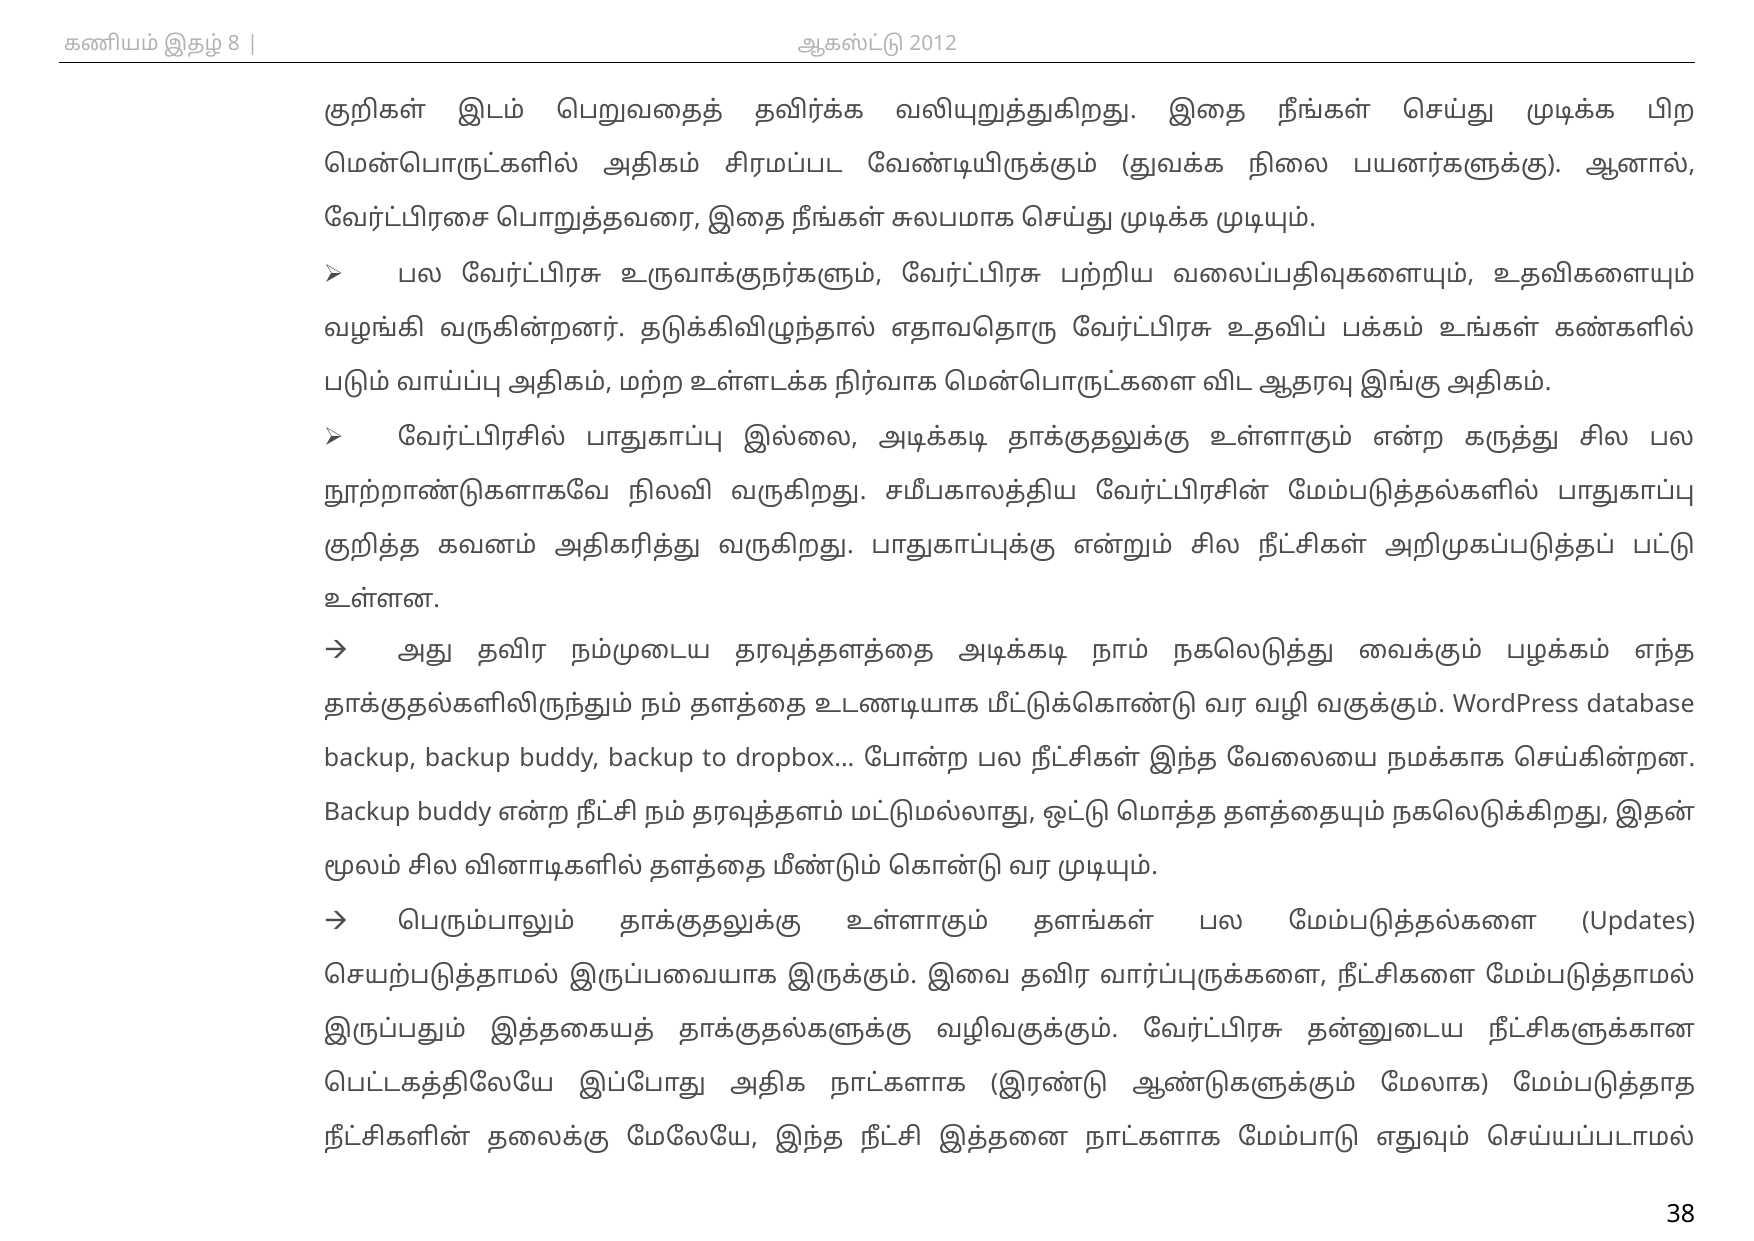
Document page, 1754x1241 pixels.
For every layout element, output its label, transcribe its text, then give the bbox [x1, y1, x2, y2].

list பல வேர்ட்பிரசு உருவாக்குநர்களும், வேர்ட்பிரசு பற்றிய வலைப்பதிவுகளையும், உதவிகளையும் வழங்கி வருகின்றனர். தடுக்கிவிழுந்தால் எதாவதொரு வேர்ட்பிரசு உதவிப் பக்கம் உங்கள் கண்களில் படும் வாய்ப்பு அதிகம், மற்ற உள்ளடக்க நிர்வாக மென்பொருட்களை விட ஆதரவு இங்கு அதிகம். [324, 255, 1695, 400]
list குறிகள் இடம் பெறுவதைத் தவிர்க்க வலியுறுத்துகிறது. இதை நீங்கள் செய்து முடிக்க பிற மென்பொருட்களில் அதிகம் சிரமப்பட வேண்டியிருக்கும் (துவக்க நிலை பயனர்களுக்கு). ஆனால், வேர்ட்பிரசை பொறுத்தவரை, இதை நீங்கள் சுலபமாக செய்து முடிக்க முடியும். [324, 92, 1695, 237]
list பெரும்பாலும் தாக்குதலுக்கு உள்ளாகும் தளங்கள் பல மேம்படுத்தல்களை (Updates) செயற்படுத்தாமல் இருப்பவையாக இருக்கும். இவை தவிர வார்ப்புருக்களை, நீட்சிகளை மேம்படுத்தாமல் இருப்பதும் இத்தகையத் தாக்குதல்களுக்கு வழிவகுக்கும். வேர்ட்பிரசு தன்னுடைய நீட்சிகளுக்கான பெட்டகத்திலேயே இப்போது அதிக நாட்களாக (இரண்டு ஆண்டுகளுக்கும் மேலாக) மேம்படுத்தாத நீட்சிகளின் தலைக்கு மேலேயே, இந்த நீட்சி இத்தனை நாட்களாக மேம்பாடு எதுவும் செய்யப்படாமல் [324, 903, 1695, 1156]
list அது தவிர நம்முடைய தரவுத்தளத்தை அடிக்கடி நாம் நகலெடுத்து வைக்கும் பழக்கம் எந்த தாக்குதல்களிலிருந்தும் நம் தளத்தை உடணடியாக மீட்டுக்கொண்டு வர வழி வகுக்கும். WordPress database backup, backup buddy, backup to dropbox... போன்ற பல நீட்சிகள் இந்த வேலையை நமக்காக செய்கின்றன. Backup buddy என்ற நீட்சி நம் தரவுத்தளம் மட்டுமல்லாது, ஒட்டு மொத்த தளத்தையும் நகலெடுக்கிறது, இதன் மூலம் சில வினாடிகளில் தளத்தை மீண்டும் கொன்டு வர முடியும். [324, 636, 1695, 884]
list வேர்ட்பிரசில் பாதுகாப்பு இல்லை, அடிக்கடி தாக்குதலுக்கு உள்ளாகும் என்ற கருத்து சில பல நூற்றாண்டுகளாகவே நிலவி வருகிறது. சமீபகாலத்திய வேர்ட்பிரசின் மேம்படுத்தல்களில் பாதுகாப்பு குறித்த கவனம் அதிகரித்து வருகிறது. பாதுகாப்புக்கு என்றும் சில நீட்சிகள் அறிமுகப்படுத்தப் பட்டு உள்ளன. [324, 419, 1695, 617]
